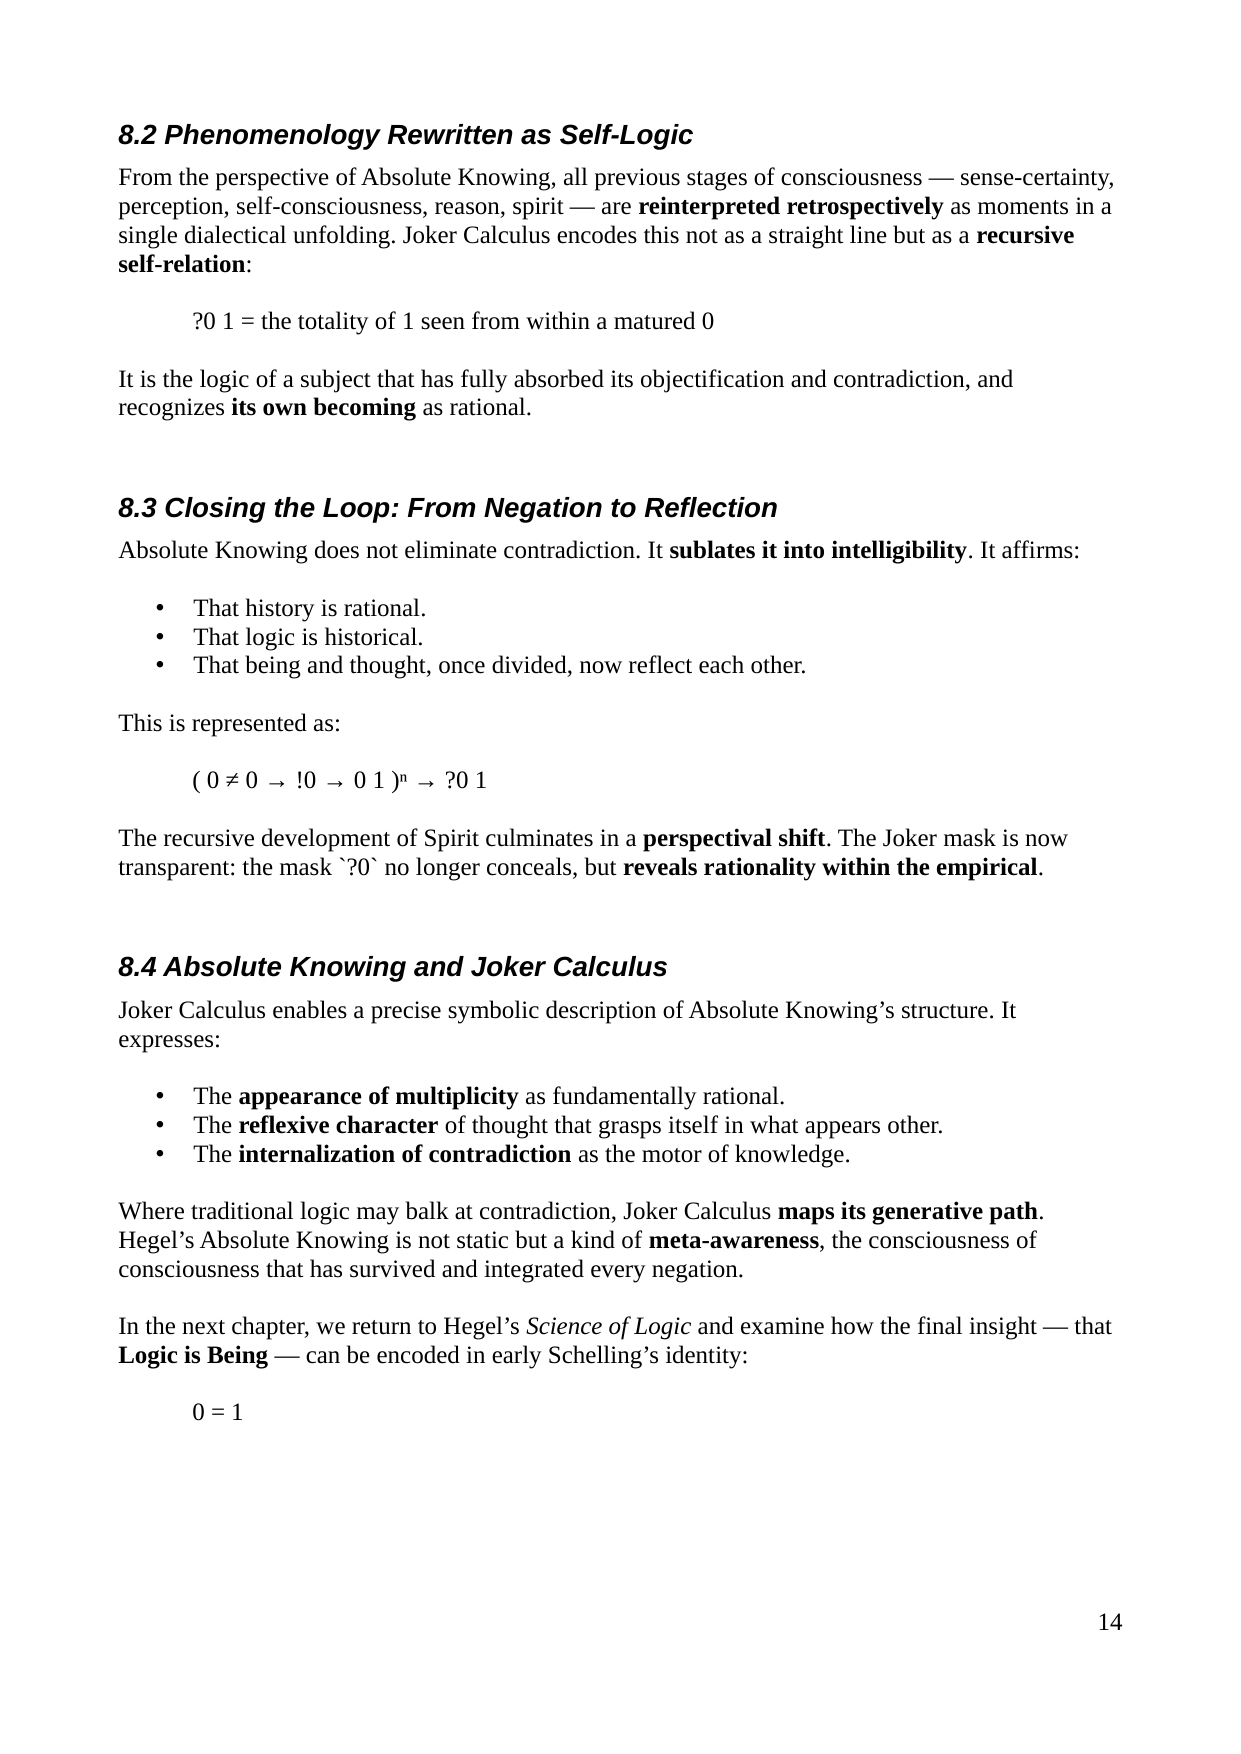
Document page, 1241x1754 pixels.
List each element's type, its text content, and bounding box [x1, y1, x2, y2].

text From the perspective of Absolute Knowing, all previous stages of consciousness — sense-certainty, perception, self-consciousness, reason, spirit — are reinterpreted retrospectively as moments in a single dialectical unfolding. Joker Calculus encodes this not as a straight line but as a recursive self-relation: [118, 162, 1122, 277]
text ( 0 ≠ 0 → !0 → 0 1 )ⁿ → ?0 1 [118, 766, 1122, 794]
list That being and thought, once divided, now reflect each other. [156, 651, 1122, 679]
text It is the logic of a subject that has fully absorbed its objectification and contradiction, and recognizes its own becoming as rational. [118, 364, 1122, 421]
text Absolute Knowing does not eliminate contradiction. It sublates it into intelligibility. It affirms: [118, 536, 1122, 564]
subtitle 8.2 Phenomenology Rewritten as Self-Logic [118, 118, 1122, 150]
list The appearance of multiplicity as fundamentally rational. [156, 1081, 1122, 1110]
text The recursive development of Spirit culminates in a perspectival shift. The Joker mask is now transparent: the mask `?0` no longer conceals, but reveals rationality within the empirical. [118, 823, 1122, 881]
list That logic is historical. [156, 622, 1122, 651]
list The reflexive character of thought that grasps itself in what appears other. [156, 1110, 1122, 1139]
list The internalization of contradiction as the motor of knowledge. [156, 1139, 1122, 1167]
text ?0 1 = the totality of 1 seen from within a matured 0 [118, 306, 1122, 335]
text 0 = 1 [118, 1397, 1122, 1426]
subtitle 8.4 Absolute Knowing and Joker Calculus [118, 951, 1122, 982]
list That history is rational. [156, 593, 1122, 622]
text Where traditional logic may balk at contradiction, Joker Calculus maps its generative path. Hegel’s Absolute Knowing is not static but a kind of meta-awareness, the consciousness of consciousness that has survived and integrated every negation. [118, 1196, 1122, 1282]
text In the next chapter, we return to Hegel’s Science of Logic and examine how the final insight — that Logic is Being — can be encoded in early Schelling’s identity: [118, 1311, 1122, 1369]
text This is represented as: [118, 708, 1122, 737]
text Joker Calculus enables a precise symbolic description of Absolute Knowing’s structure. It expresses: [118, 995, 1122, 1052]
subtitle 8.3 Closing the Loop: From Negation to Reflection [118, 491, 1122, 523]
